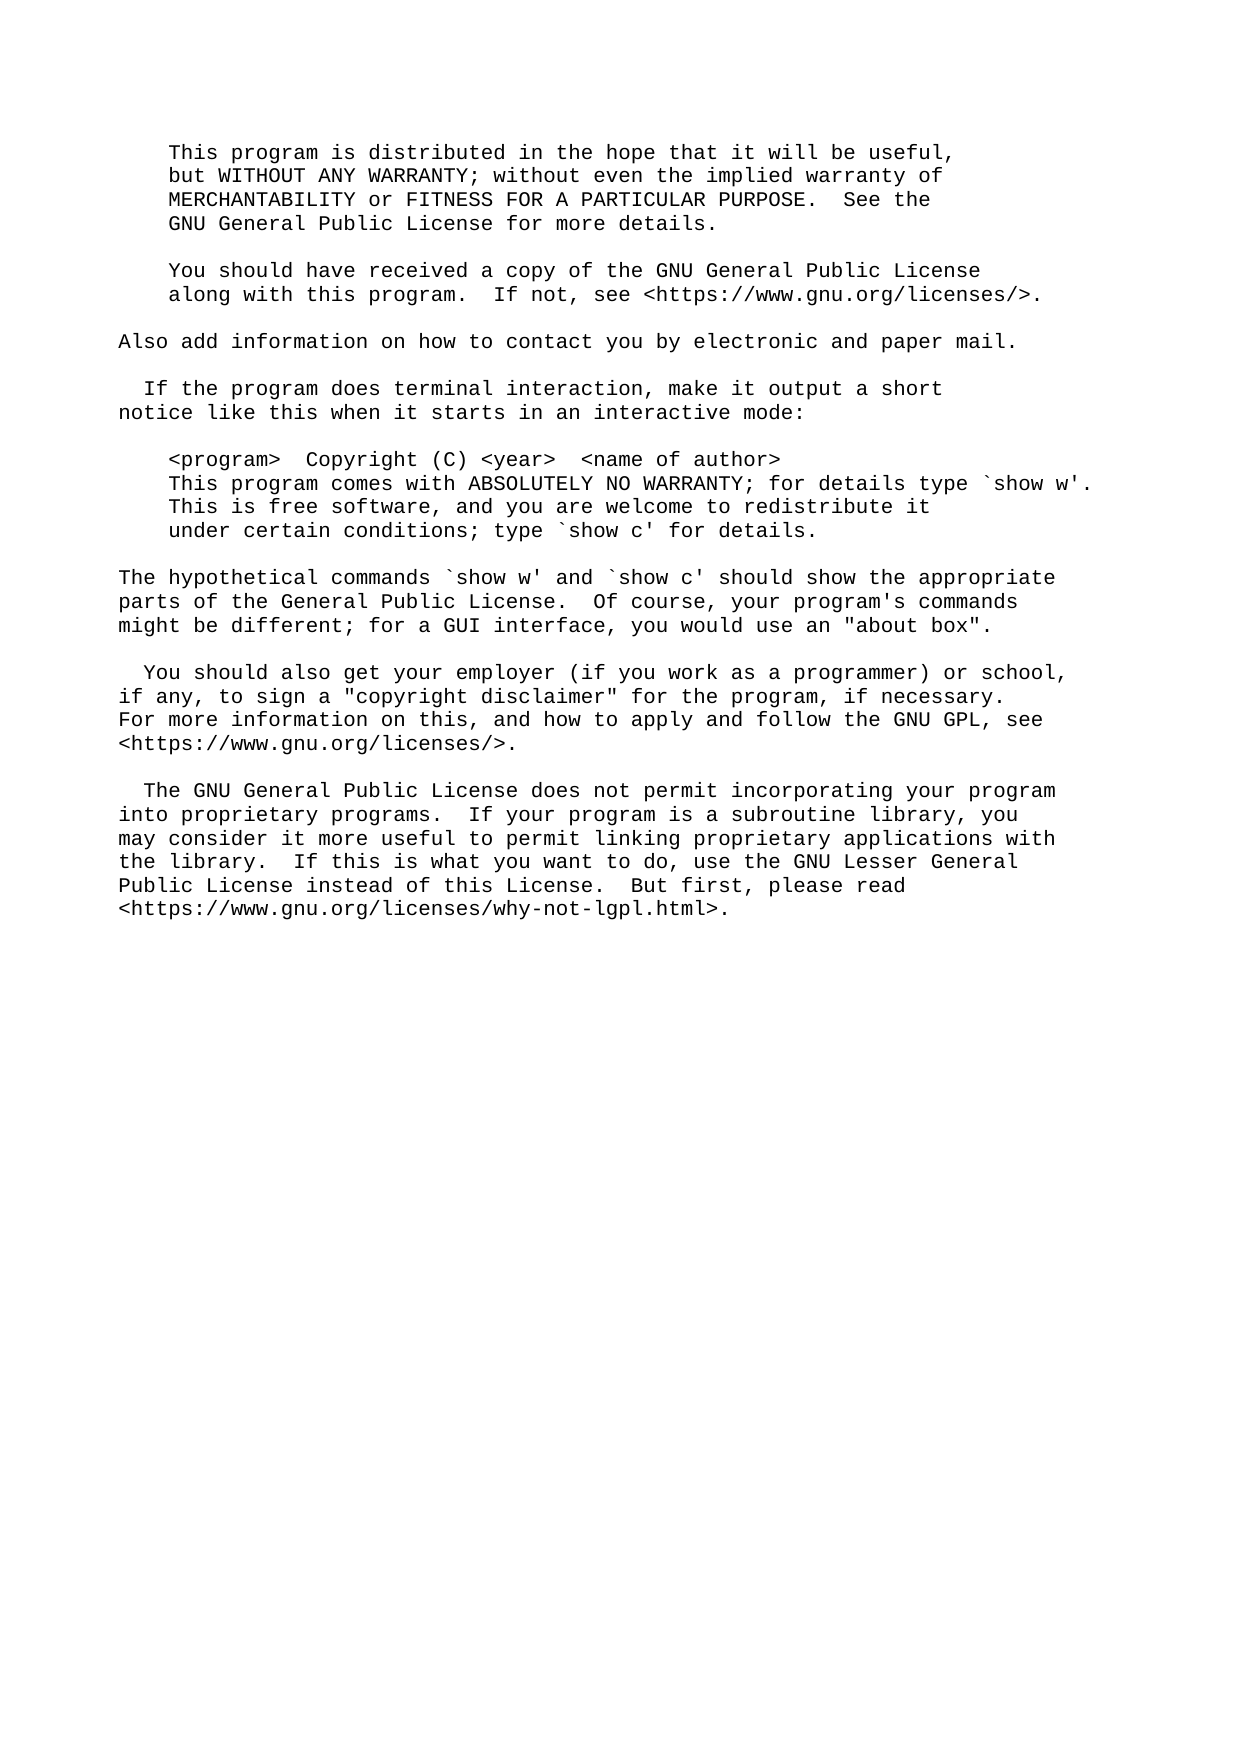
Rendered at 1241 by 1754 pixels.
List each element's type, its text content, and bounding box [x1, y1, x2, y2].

text into proprietary programs. If your program is a subroutine library, you [118, 804, 1122, 827]
text might be different; for a GUI interface, you would use an "about box". [118, 615, 1122, 638]
text GNU General Public License for more details. [118, 213, 1122, 236]
text The hypothetical commands `show w' and `show c' should show the appropriate [118, 567, 1122, 591]
text For more information on this, and how to apply and follow the GNU GPL, see [118, 709, 1122, 733]
text Also add information on how to contact you by electronic and paper mail. [118, 331, 1122, 354]
text under certain conditions; type `show c' for details. [118, 520, 1122, 544]
text may consider it more useful to permit linking proprietary applications with [118, 827, 1122, 851]
text You should also get your employer (if you work as a programmer) or school, [118, 662, 1122, 686]
text parts of the General Public License. Of course, your program's commands [118, 591, 1122, 615]
text Public License instead of this License. But first, please read [118, 875, 1122, 898]
text along with this program. If not, see <https://www.gnu.org/licenses/>. [118, 284, 1122, 307]
text if any, to sign a "copyright disclaimer" for the program, if necessary. [118, 686, 1122, 709]
text <https://www.gnu.org/licenses/>. [118, 733, 1122, 757]
text <program> Copyright (C) <year> <name of author> [118, 449, 1122, 473]
text This is free software, and you are welcome to redistribute it [118, 496, 1122, 520]
text If the program does terminal interaction, make it output a short [118, 378, 1122, 402]
text This program is distributed in the hope that it will be useful, [118, 142, 1122, 165]
text notice like this when it starts in an interactive mode: [118, 402, 1122, 426]
text MERCHANTABILITY or FITNESS FOR A PARTICULAR PURPOSE. See the [118, 189, 1122, 213]
text <https://www.gnu.org/licenses/why-not-lgpl.html>. [118, 898, 1122, 922]
text The GNU General Public License does not permit incorporating your program [118, 780, 1122, 804]
text This program comes with ABSOLUTELY NO WARRANTY; for details type `show w'. [118, 473, 1122, 496]
text but WITHOUT ANY WARRANTY; without even the implied warranty of [118, 165, 1122, 189]
text the library. If this is what you want to do, use the GNU Lesser General [118, 851, 1122, 875]
text You should have received a copy of the GNU General Public License [118, 260, 1122, 284]
